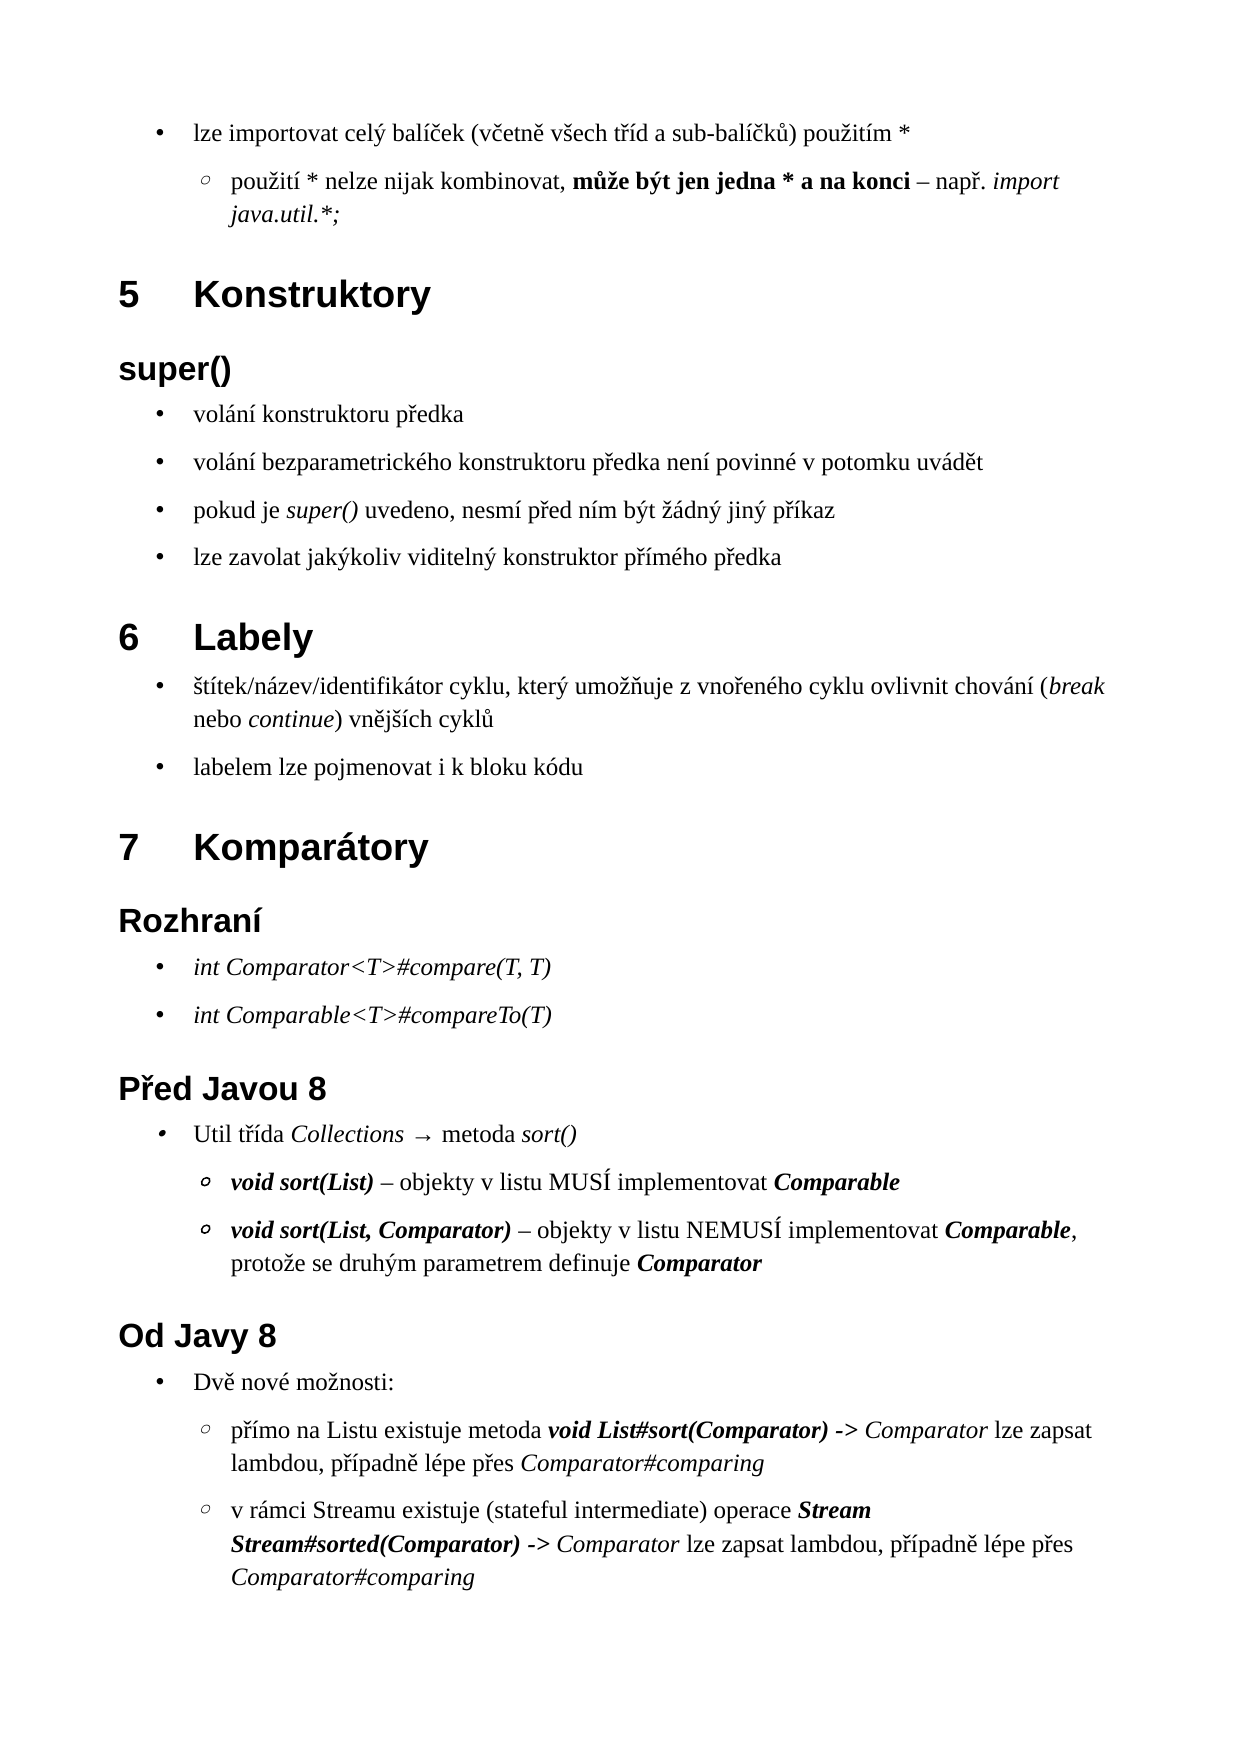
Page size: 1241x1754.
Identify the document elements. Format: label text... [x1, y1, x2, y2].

list použití * nelze nijak kombinovat, může být jen jedna * a na konci – např. import java.util.*; [193, 166, 1122, 227]
list přímo na Listu existuje metoda void List#sort(Comparator) -> Comparator lze zapsat lambdou, případně lépe přes Comparator#comparing [193, 1415, 1122, 1477]
subtitle Konstruktory [118, 271, 1122, 315]
list lze importovat celý balíček (včetně všech tříd a sub-balíčků) použitím * [156, 118, 1122, 147]
subtitle super() [118, 348, 1122, 387]
list pokud je super() uvedeno, nesmí před ním být žádný jiný příkaz [156, 495, 1122, 523]
subtitle Před Javou 8 [118, 1068, 1122, 1107]
list v rámci Streamu existuje (stateful intermediate) operace Stream Stream#sorted(Comparator) -> Comparator lze zapsat lambdou, případně lépe přes Comparator#comparing [193, 1496, 1122, 1590]
list void sort(List, Comparator) – objekty v listu NEMUSÍ implementovat Comparable, protože se druhým parametrem definuje Comparator [193, 1215, 1122, 1277]
list volání konstruktoru předka [156, 399, 1122, 428]
list Dvě nové možnosti: [156, 1367, 1122, 1396]
subtitle Komparátory [118, 824, 1122, 868]
list štítek/název/identifikátor cyklu, který umožňuje z vnořeného cyklu ovlivnit chování (break nebo continue) vnějších cyklů [156, 671, 1122, 733]
list volání bezparametrického konstruktoru předka není povinné v potomku uvádět [156, 447, 1122, 476]
subtitle Rozhraní [118, 901, 1122, 940]
list void sort(List) – objekty v listu MUSÍ implementovat Comparable [193, 1167, 1122, 1196]
list lze zavolat jakýkoliv viditelný konstruktor přímého předka [156, 542, 1122, 571]
list labelem lze pojmenovat i k bloku kódu [156, 752, 1122, 780]
list Util třída Collections → metoda sort() [156, 1119, 1122, 1148]
subtitle Od Javy 8 [118, 1316, 1122, 1355]
subtitle Labely [118, 615, 1122, 658]
list int Comparable<T>#compareTo(T) [156, 1000, 1122, 1029]
list int Comparator<T>#compare(T, T) [156, 952, 1122, 981]
